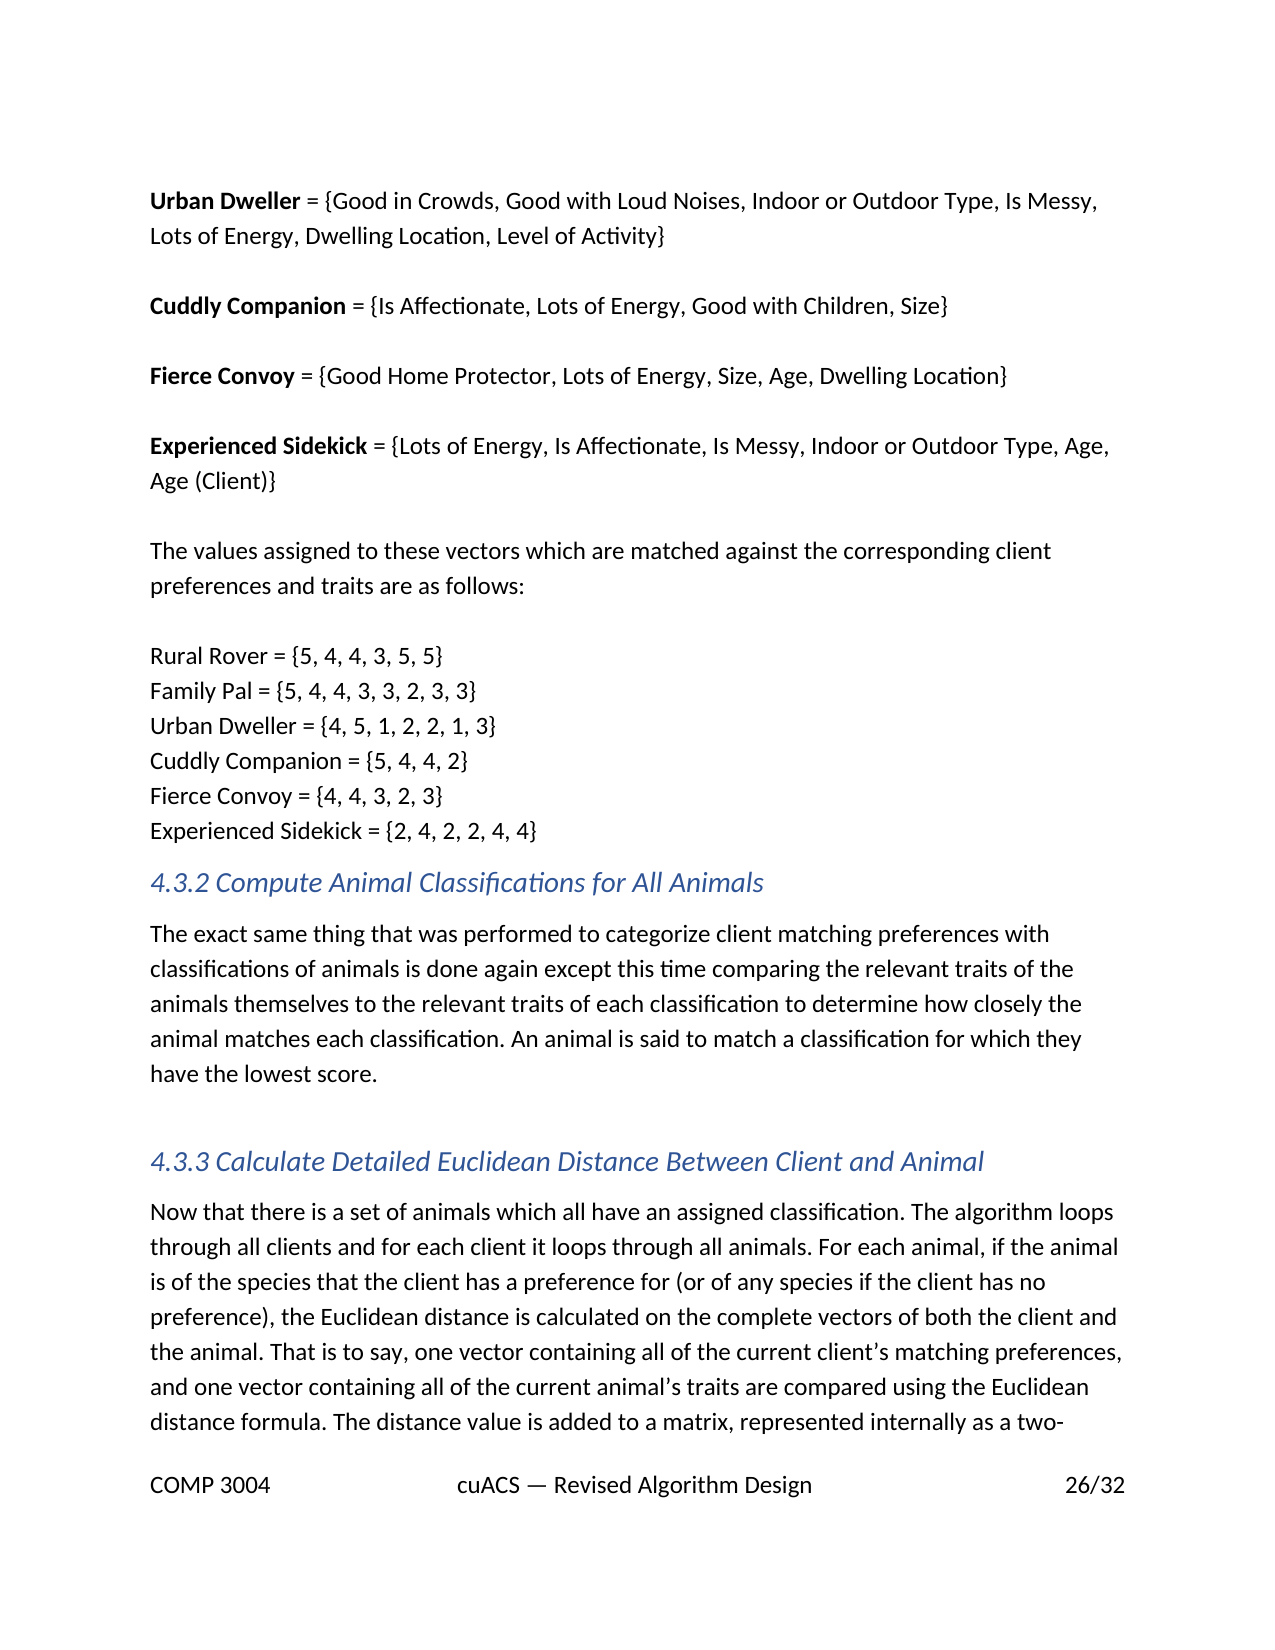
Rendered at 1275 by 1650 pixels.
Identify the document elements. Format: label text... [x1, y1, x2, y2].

text Family Pal = {5, 4, 4, 3, 3, 2, 3, 3} [150, 675, 1125, 706]
text Fierce Convoy = {Good Home Protector, Lots of Energy, Size, Age, Dwelling Location} [150, 360, 1125, 391]
text The exact same thing that was performed to categorize client matching preferences with classifications of animals is done again except this time comparing the relevant traits of the animals themselves to the relevant traits of each classification to determine how closely the animal matches each classification. An animal is said to match a classification for which they have the lowest score. [150, 918, 1125, 1088]
text Cuddly Companion = {Is Affectionate, Lots of Energy, Good with Children, Size} [150, 290, 1125, 321]
text Fierce Convoy = {4, 4, 3, 2, 3} [150, 780, 1125, 811]
text Cuddly Companion = {5, 4, 4, 2} [150, 745, 1125, 776]
text Rural Rover = {5, 4, 4, 3, 5, 5} [150, 640, 1125, 671]
text The values assigned to these vectors which are matched against the corresponding client preferences and traits are as follows: [150, 535, 1125, 601]
subtitle 4.3.2 Compute Animal Classifications for All Animals [150, 864, 1125, 900]
text Experienced Sidekick = {Lots of Energy, Is Affectionate, Is Messy, Indoor or Outdoor Type, Age, Age (Client)} [150, 430, 1125, 496]
text Urban Dweller = {Good in Crowds, Good with Loud Noises, Indoor or Outdoor Type, Is Messy, Lots of Energy, Dwelling Location, Level of Activity} [150, 185, 1125, 251]
text Now that there is a set of animals which all have an assigned classification. The algorithm loops through all clients and for each client it loops through all animals. For each animal, if the animal is of the species that the client has a preference for (or of any species if the client has no preference), the Euclidean distance is calculated on the complete vectors of both the client and the animal. That is to say, one vector containing all of the current client’s matching preferences, and one vector containing all of the current animal’s traits are compared using the Euclidean distance formula. The distance value is added to a matrix, represented internally as a two- [150, 1196, 1125, 1437]
subtitle 4.3.3 Calculate Detailed Euclidean Distance Between Client and Animal [150, 1143, 1125, 1178]
text Urban Dweller = {4, 5, 1, 2, 2, 1, 3} [150, 710, 1125, 741]
text Experienced Sidekick = {2, 4, 2, 2, 4, 4} [150, 815, 1125, 846]
